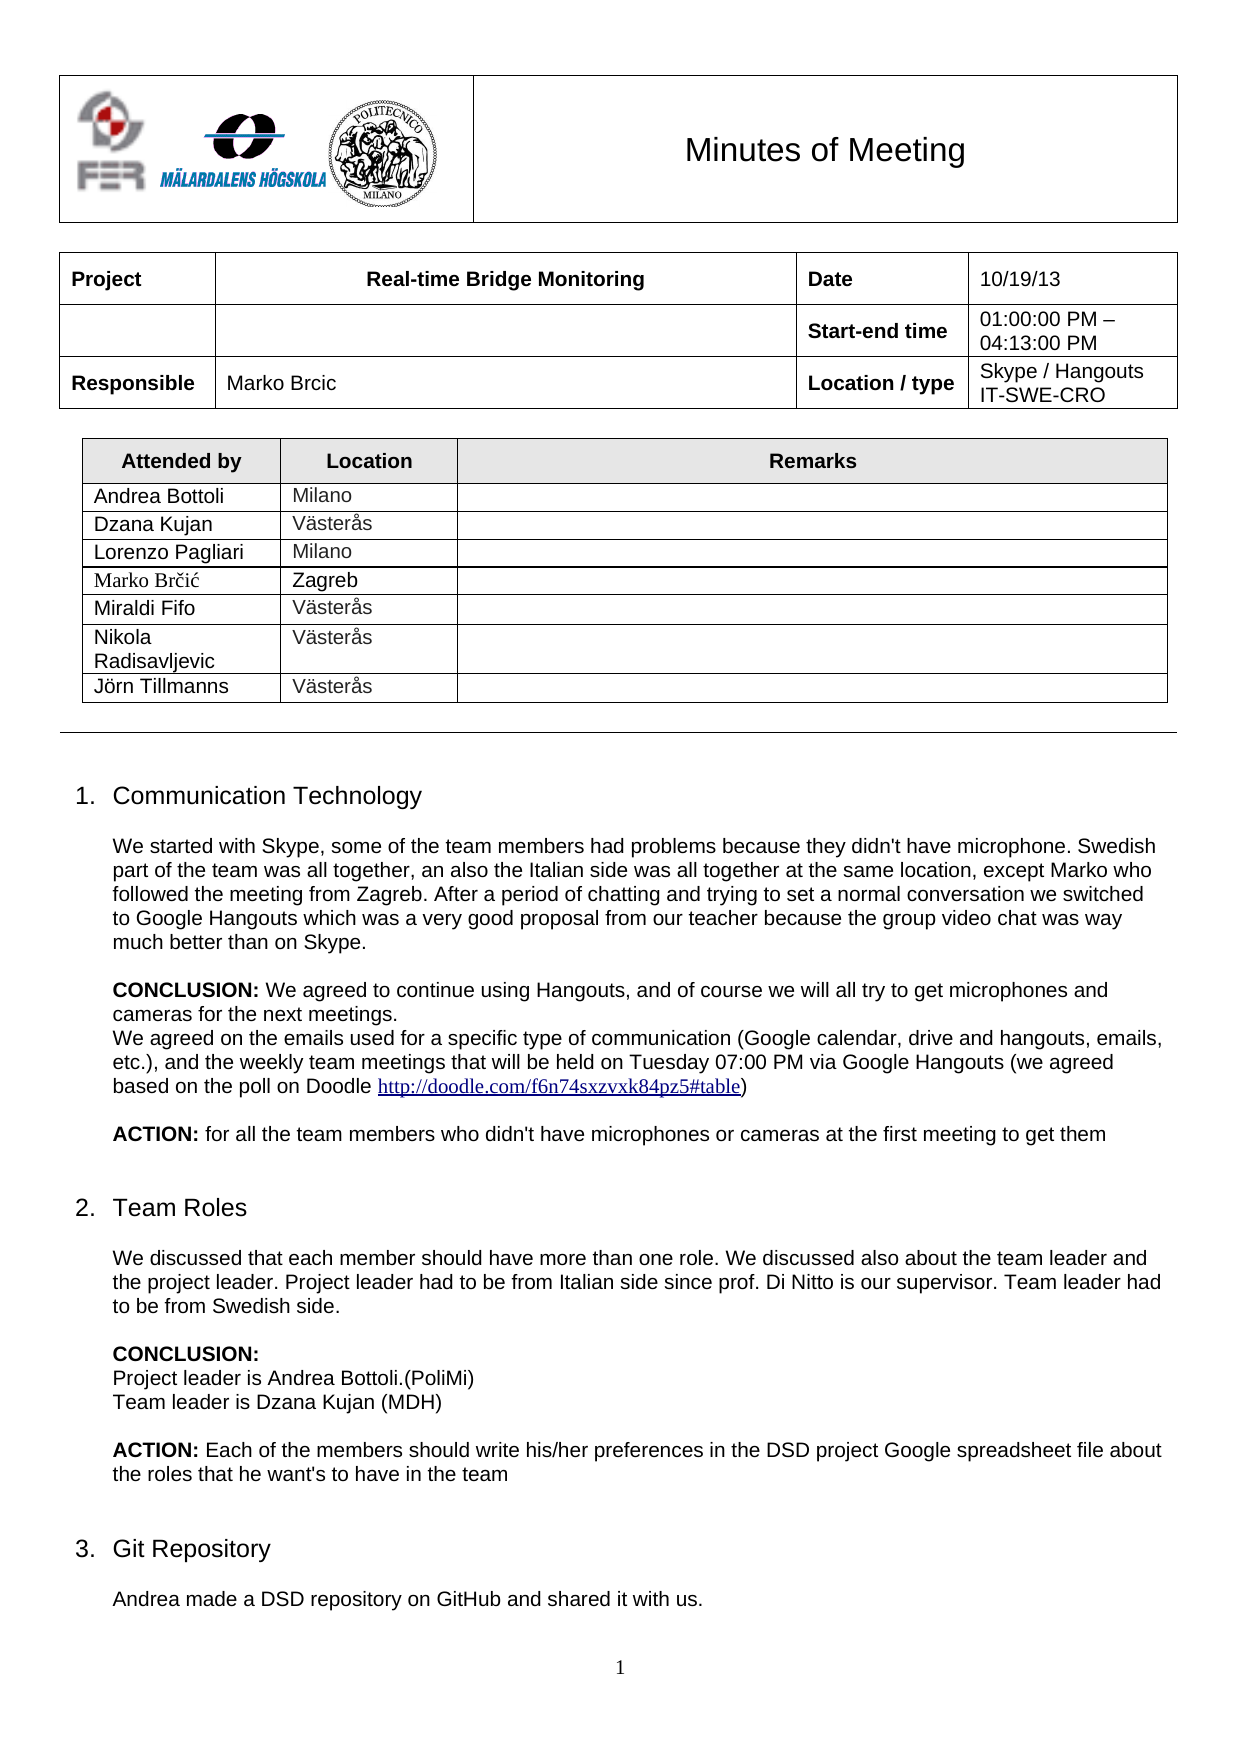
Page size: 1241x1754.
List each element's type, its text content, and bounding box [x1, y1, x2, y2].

table_cell Real-time Bridge Monitoring [216, 253, 796, 304]
table_cell [216, 305, 796, 356]
text Team leader is Dzana Kujan (MDH) [112, 1390, 1165, 1414]
table_cell Location / type [797, 357, 968, 408]
table_cell Lorenzo Pagliari [83, 540, 280, 566]
table_cell Marko Brcic [216, 357, 796, 408]
list Communication Technology [75, 781, 1165, 810]
table_cell [60, 223, 215, 252]
table_cell [458, 625, 1167, 673]
table_cell Nikola Radisavljevic [83, 625, 280, 673]
table_cell Västerås [281, 625, 457, 673]
table_cell [458, 568, 1167, 594]
table_cell [60, 305, 215, 356]
table_cell [458, 674, 1167, 702]
table_cell Dzana Kujan [83, 512, 280, 538]
table_cell Västerås [281, 674, 457, 702]
table_cell Milano [281, 540, 457, 566]
table_cell Miraldi Fifo [83, 595, 280, 624]
text We agreed on the emails used for a specific type of communication (Google calendar, drive and hangouts, emails, etc.), and the weekly team meetings that will be held on Tuesday 07:00 PM via Google Hangouts (we agreed based on the poll on Doodle http://doodle.com/f6n74sxzvxk84pz5#table) [112, 1026, 1165, 1098]
text ACTION: for all the team members who didn't have microphones or cameras at the first meeting to get them [112, 1122, 1165, 1146]
table_header Location [281, 439, 457, 483]
table_cell [60, 409, 1177, 732]
table_cell Zagreb [281, 568, 457, 594]
text CONCLUSION: [112, 1342, 1165, 1366]
table_cell [968, 223, 1177, 252]
list Team Roles [75, 1193, 1165, 1222]
table_cell Project [60, 253, 215, 304]
text CONCLUSION: We agreed to continue using Hangouts, and of course we will all try to get microphones and cameras for the next meetings. [112, 978, 1165, 1026]
table_cell Jörn Tillmanns [83, 674, 280, 702]
text Andrea made a DSD repository on GitHub and shared it with us. [112, 1587, 1165, 1611]
table_header Attended by [83, 439, 280, 483]
table_header Remarks [458, 439, 1167, 483]
table_cell Date [797, 253, 968, 304]
text ACTION: Each of the members should write his/her preferences in the DSD project Google spreadsheet file about the roles that he want's to have in the team [112, 1438, 1165, 1486]
table_cell [712, 223, 968, 252]
table_cell [458, 484, 1167, 511]
table_cell [215, 223, 712, 252]
table_cell Västerås [281, 512, 457, 538]
picture [328, 100, 438, 207]
table_cell Start-end time [797, 305, 968, 356]
text We discussed that each member should have more than one role. We discussed also about the team leader and the project leader. Project leader had to be from Italian side since prof. Di Nitto is our supervisor. Team leader had to be from Swedish side. [112, 1246, 1165, 1318]
table_header Minutes of Meeting [474, 76, 1177, 222]
table_cell [458, 512, 1167, 538]
table_cell [458, 595, 1167, 624]
table_cell Responsible [60, 357, 215, 408]
table_cell [458, 540, 1167, 566]
text Project leader is Andrea Bottoli.(PoliMi) [112, 1366, 1165, 1390]
table_cell Skype / Hangouts IT-SWE-CRO [969, 357, 1177, 408]
table_cell Andrea Bottoli [83, 484, 280, 511]
table_cell 01:00:00 PM – 04:13:00 PM [969, 305, 1177, 356]
text We started with Skype, some of the team members had problems because they didn't have microphone. Swedish part of the team was all together, an also the Italian side was all together at the same location, except Marko who followed the meeting from Zagreb. After a period of chatting and trying to set a normal conversation we switched to Google Hangouts which was a very good proposal from our teacher because the group video chat was way much better than on Skype. [112, 834, 1165, 954]
table_cell 19.10.13 [969, 253, 1177, 304]
table_cell Milano [281, 484, 457, 511]
list Git Repository [75, 1534, 1165, 1562]
table_cell Västerås [281, 595, 457, 624]
picture [160, 114, 326, 187]
table_cell Marko Brčić [83, 568, 280, 594]
picture [76, 77, 147, 205]
table_header [60, 76, 473, 222]
